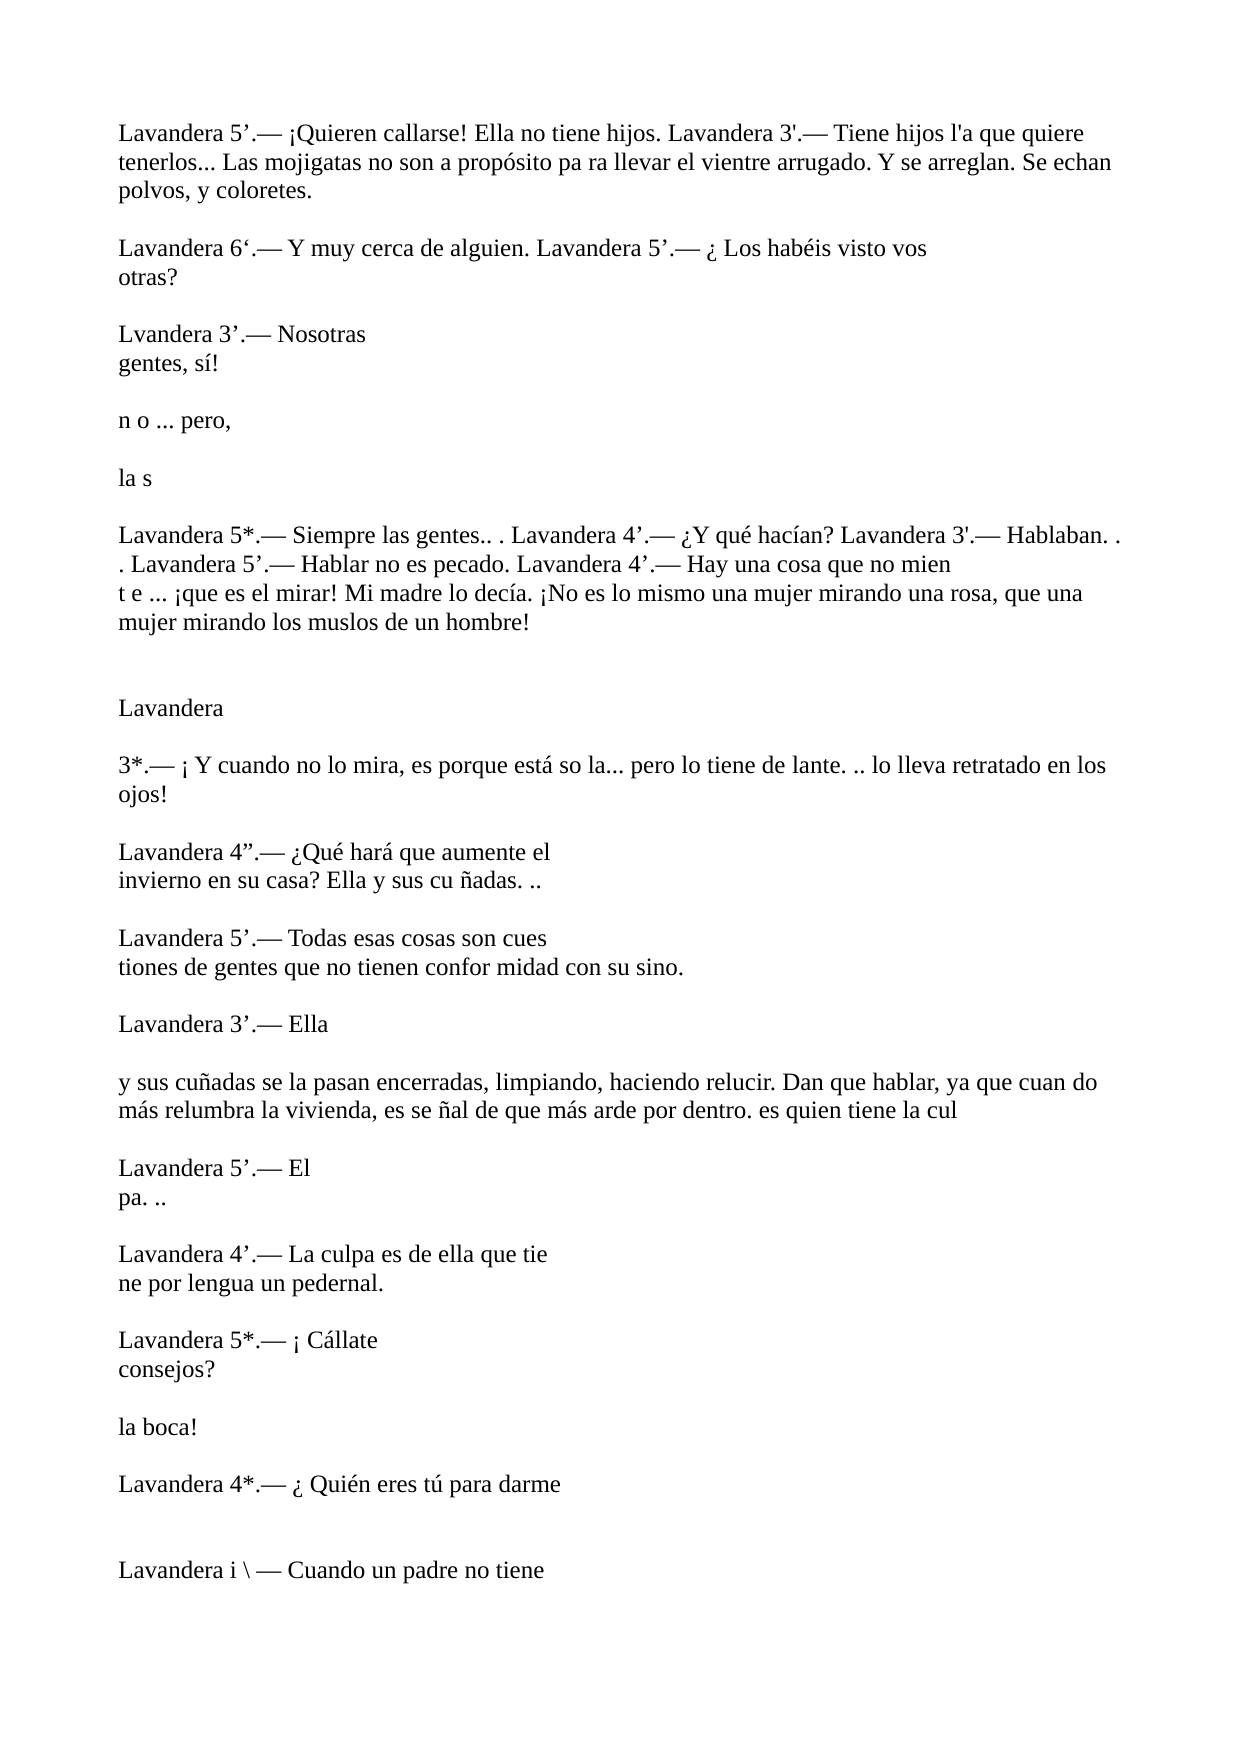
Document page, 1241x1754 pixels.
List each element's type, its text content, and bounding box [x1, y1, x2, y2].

text Lavandera i \ — Cuando un padre no tiene [118, 1556, 1122, 1584]
text gentes, sí! [118, 348, 1122, 377]
text la boca! [118, 1412, 1122, 1441]
text tiones de gentes que no tienen confor­ midad con su sino. [118, 952, 1122, 981]
text Lvandera 3’.— Nosotras [118, 319, 1122, 348]
text ne por lengua un pedernal. [118, 1268, 1122, 1297]
text Lavandera 5’.— Todas esas cosas son cues­ [118, 923, 1122, 952]
text Lavandera 5*.— ¡ Cállate [118, 1326, 1122, 1354]
text Lavandera 3’.— Ella [118, 1009, 1122, 1038]
text otras? [118, 262, 1122, 291]
text Lavandera 5’.— El [118, 1153, 1122, 1182]
text Lavandera 6‘.— Y muy cerca de alguien. Lavandera 5’.— ¿ Los habéis visto vos­ [118, 233, 1122, 262]
text invierno en su casa? Ella y sus cu­ ñadas. .. [118, 866, 1122, 894]
text n o ... pero, [118, 406, 1122, 434]
text Lavandera 4*.— ¿ Quién eres tú para darme [118, 1469, 1122, 1498]
text y sus cuñadas se la pasan encerradas, limpiando, haciendo relucir. Dan que hablar, ya que cuan­ do más relumbra la vivienda, es se­ ñal de que más arde por dentro. es quien tiene la cul­ [118, 1067, 1122, 1124]
text Lavandera [118, 693, 1122, 722]
text la s [118, 463, 1122, 492]
text 3*.— ¡ Y cuando no lo mira, es porque está so la... pero lo tiene de­ lante. .. lo lleva retratado en los ojos! [118, 751, 1122, 808]
text Lavandera 5*.— Siempre las gentes.. . Lavandera 4’.— ¿Y qué hacían? Lavandera 3'.— Hablaban. . . Lavandera 5’.— Hablar no es pecado. Lavandera 4’.— Hay una cosa que no mien­ [118, 521, 1122, 578]
text Lavandera 4’.— La culpa es de ella que tie­ [118, 1239, 1122, 1268]
text Lavandera 4”.— ¿Qué hará que aumente el [118, 837, 1122, 866]
text pa. .. [118, 1182, 1122, 1211]
text consejos? [118, 1354, 1122, 1383]
text Lavandera 5’.— ¡Quieren callarse! Ella no tiene hijos. Lavandera 3'.— Tiene hijos l'a que quiere tenerlos... Las mojigatas no son a propósito pa­ ra llevar el vientre arrugado. Y se arreglan. Se echan polvos, y coloretes. [118, 118, 1122, 204]
text t e ... ¡que es el mirar! Mi madre lo decía. ¡No es lo mismo una mujer mirando una rosa, que una mujer mirando los muslos de un hombre! [118, 578, 1122, 636]
